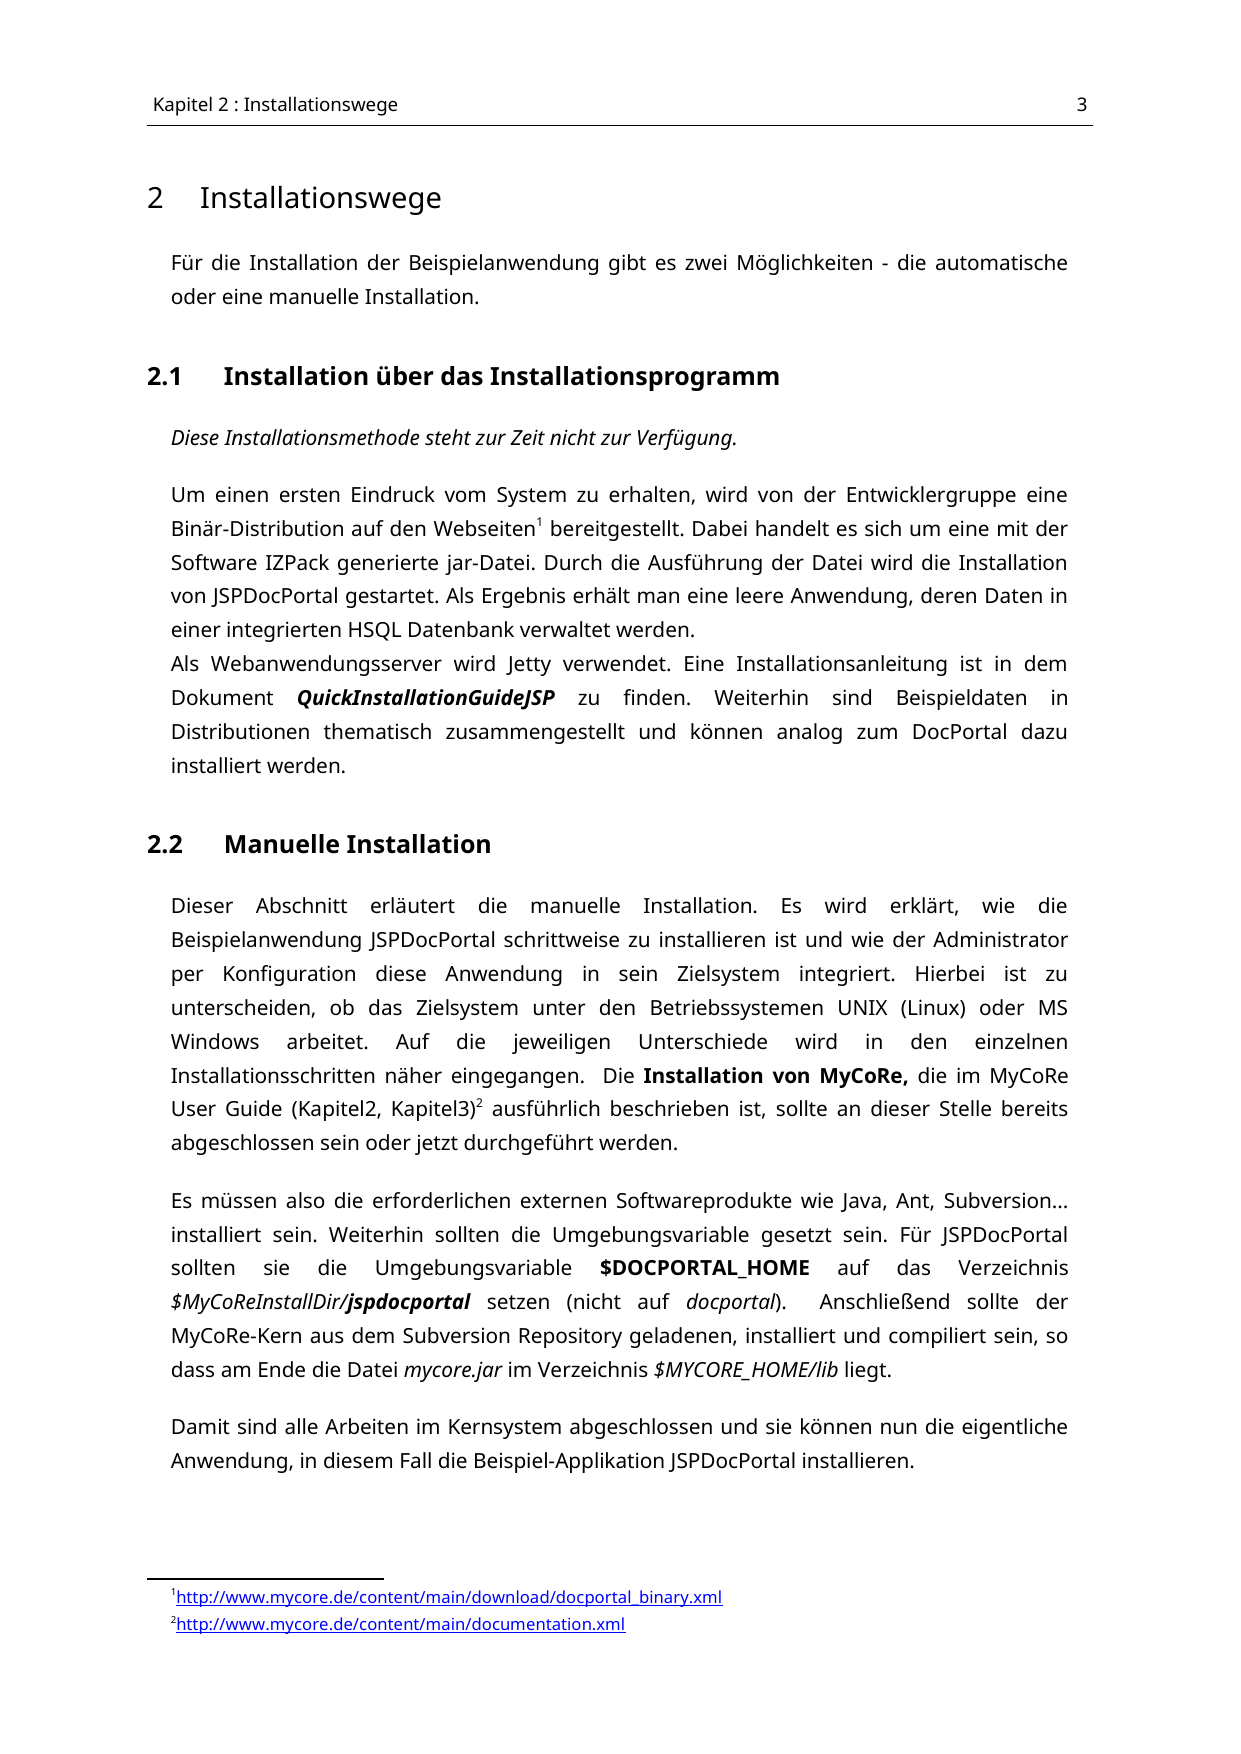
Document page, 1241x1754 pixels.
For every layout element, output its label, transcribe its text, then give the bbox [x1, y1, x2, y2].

text http://www.mycore.de/content/main/documentation.xml [171, 1613, 1069, 1636]
subtitle Installation über das Installationsprogramm [147, 358, 1092, 392]
text http://www.mycore.de/content/main/download/docportal_binary.xml [171, 1585, 1069, 1608]
text Diese Installationsmethode steht zur Zeit nicht zur Verfügung. [171, 423, 1069, 451]
text Dieser Abschnitt erläutert die manuelle Installation. Es wird erklärt, wie die Beispielanwendung JSPDocPortal schrittweise zu installieren ist und wie der Administrator per Konfiguration diese Anwendung in sein Zielsystem integriert. Hierbei ist zu unterscheiden, ob das Zielsystem unter den Betriebssystemen UNIX (Linux) oder MS Windows arbeitet. Auf die jeweiligen Unterschiede wird in den einzelnen Installationsschritten näher eingegangen. Die Installation von MyCoRe, die im MyCoRe User Guide (Kapitel2, Kapitel3) ausführlich beschrieben ist, sollte an dieser Stelle bereits abgeschlossen sein oder jetzt durchgeführt werden. [171, 891, 1069, 1157]
text Um einen ersten Eindruck vom System zu erhalten, wird von der Entwicklergruppe eine Binär-Distribution auf den Webseiten bereitgestellt. Dabei handelt es sich um eine mit der Software IZPack generierte jar-Datei. Durch die Ausführung der Datei wird die Installation von JSPDocPortal gestartet. Als Ergebnis erhält man eine leere Anwendung, deren Daten in einer integrierten HSQL Datenbank verwaltet werden. Als Webanwendungsserver wird Jetty verwendet. Eine Installationsanleitung ist in dem Dokument QuickInstallationGuideJSP zu finden. Weiterhin sind Beispieldaten in Distributionen thematisch zusammengestellt und können analog zum DocPortal dazu installiert werden. [171, 480, 1069, 779]
text Damit sind alle Arbeiten im Kernsystem abgeschlossen und sie können nun die eigentliche Anwendung, in diesem Fall die Beispiel-Applikation JSPDocPortal installieren. [171, 1412, 1069, 1474]
subtitle Manuelle Installation [147, 827, 1092, 861]
text Für die Installation der Beispielanwendung gibt es zwei Möglichkeiten - die automatische oder eine manuelle Installation. [171, 248, 1069, 310]
text Es müssen also die erforderlichen externen Softwareprodukte wie Java, Ant, Subversion... installiert sein. Weiterhin sollten die Umgebungsvariable gesetzt sein. Für JSPDocPortal sollten sie die Umgebungsvariable $DOCPORTAL_HOME auf das Verzeichnis $MyCoReInstallDir/jspdocportal setzen (nicht auf docportal). Anschließend sollte der MyCoRe-Kern aus dem Subversion Repository geladenen, installiert und compiliert sein, so dass am Ende die Datei mycore.jar im Verzeichnis $MYCORE_HOME/lib liegt. [171, 1186, 1069, 1383]
subtitle Installationswege [147, 177, 1092, 217]
